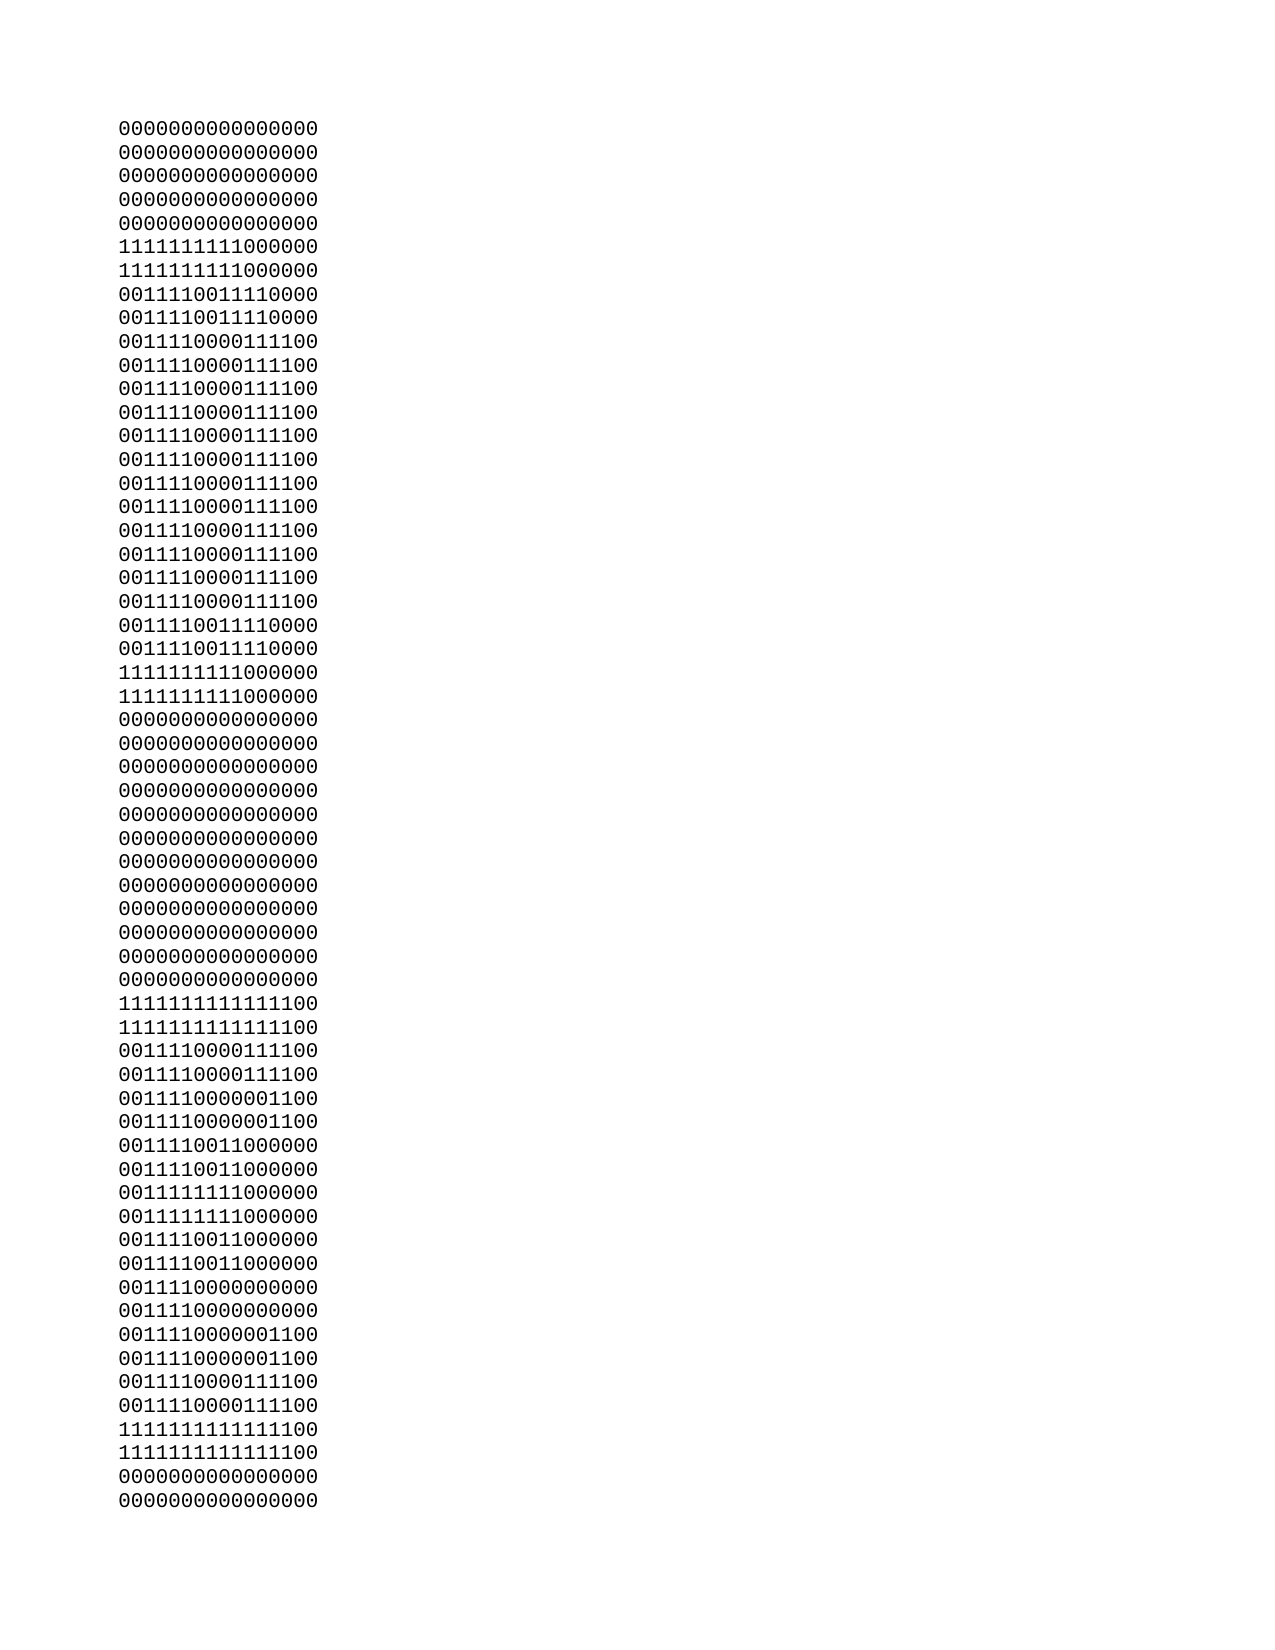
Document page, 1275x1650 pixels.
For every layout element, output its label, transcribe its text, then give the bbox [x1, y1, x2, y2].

text 0011110000000000 [118, 1300, 1157, 1324]
text 0000000000000000 [118, 1489, 1157, 1513]
text 1111111111111100 [118, 1442, 1157, 1466]
text 0000000000000000 [118, 898, 1157, 922]
text 0011110000111100 [118, 496, 1157, 520]
text 0000000000000000 [118, 142, 1157, 165]
text 0011110000001100 [118, 1324, 1157, 1348]
text 0011110000001100 [118, 1088, 1157, 1111]
text 1111111111111100 [118, 1017, 1157, 1040]
text 1111111111000000 [118, 236, 1157, 260]
text 0011110000111100 [118, 520, 1157, 544]
text 0011110000001100 [118, 1111, 1157, 1135]
text 0011110000111100 [118, 1040, 1157, 1064]
text 0011110000001100 [118, 1348, 1157, 1371]
text 1111111111111100 [118, 1419, 1157, 1442]
text 0011110000111100 [118, 473, 1157, 496]
text 0000000000000000 [118, 757, 1157, 780]
text 1111111111111100 [118, 993, 1157, 1017]
text 0011110000111100 [118, 354, 1157, 378]
text 0000000000000000 [118, 709, 1157, 733]
text 0000000000000000 [118, 780, 1157, 804]
text 1111111111000000 [118, 260, 1157, 284]
text 0011110011000000 [118, 1135, 1157, 1158]
text 1111111111000000 [118, 662, 1157, 686]
text 0011110000111100 [118, 544, 1157, 567]
text 0011110000111100 [118, 426, 1157, 449]
text 0000000000000000 [118, 851, 1157, 875]
text 0011110000111100 [118, 1371, 1157, 1395]
text 0011110011110000 [118, 307, 1157, 331]
text 0000000000000000 [118, 213, 1157, 236]
text 0000000000000000 [118, 189, 1157, 213]
text 0011110011000000 [118, 1253, 1157, 1277]
text 0000000000000000 [118, 1466, 1157, 1489]
text 0000000000000000 [118, 804, 1157, 827]
text 0011110000111100 [118, 378, 1157, 402]
text 0011110000111100 [118, 1395, 1157, 1419]
text 0011111111000000 [118, 1182, 1157, 1206]
text 0011110011110000 [118, 615, 1157, 638]
text 0000000000000000 [118, 875, 1157, 898]
text 0011110000111100 [118, 567, 1157, 591]
text 0011110000111100 [118, 331, 1157, 354]
text 0000000000000000 [118, 922, 1157, 946]
text 0000000000000000 [118, 946, 1157, 969]
text 0011110011110000 [118, 284, 1157, 307]
text 0000000000000000 [118, 827, 1157, 851]
text 0000000000000000 [118, 969, 1157, 993]
text 0011110000111100 [118, 1064, 1157, 1088]
text 0011110011110000 [118, 638, 1157, 662]
text 0011110000000000 [118, 1277, 1157, 1300]
text 0000000000000000 [118, 118, 1157, 142]
text 1111111111000000 [118, 686, 1157, 709]
text 0011110011000000 [118, 1229, 1157, 1253]
text 0011110011000000 [118, 1158, 1157, 1182]
text 0011111111000000 [118, 1206, 1157, 1229]
text 0011110000111100 [118, 402, 1157, 426]
text 0011110000111100 [118, 591, 1157, 615]
text 0011110000111100 [118, 449, 1157, 473]
text 0000000000000000 [118, 165, 1157, 189]
text 0000000000000000 [118, 733, 1157, 757]
